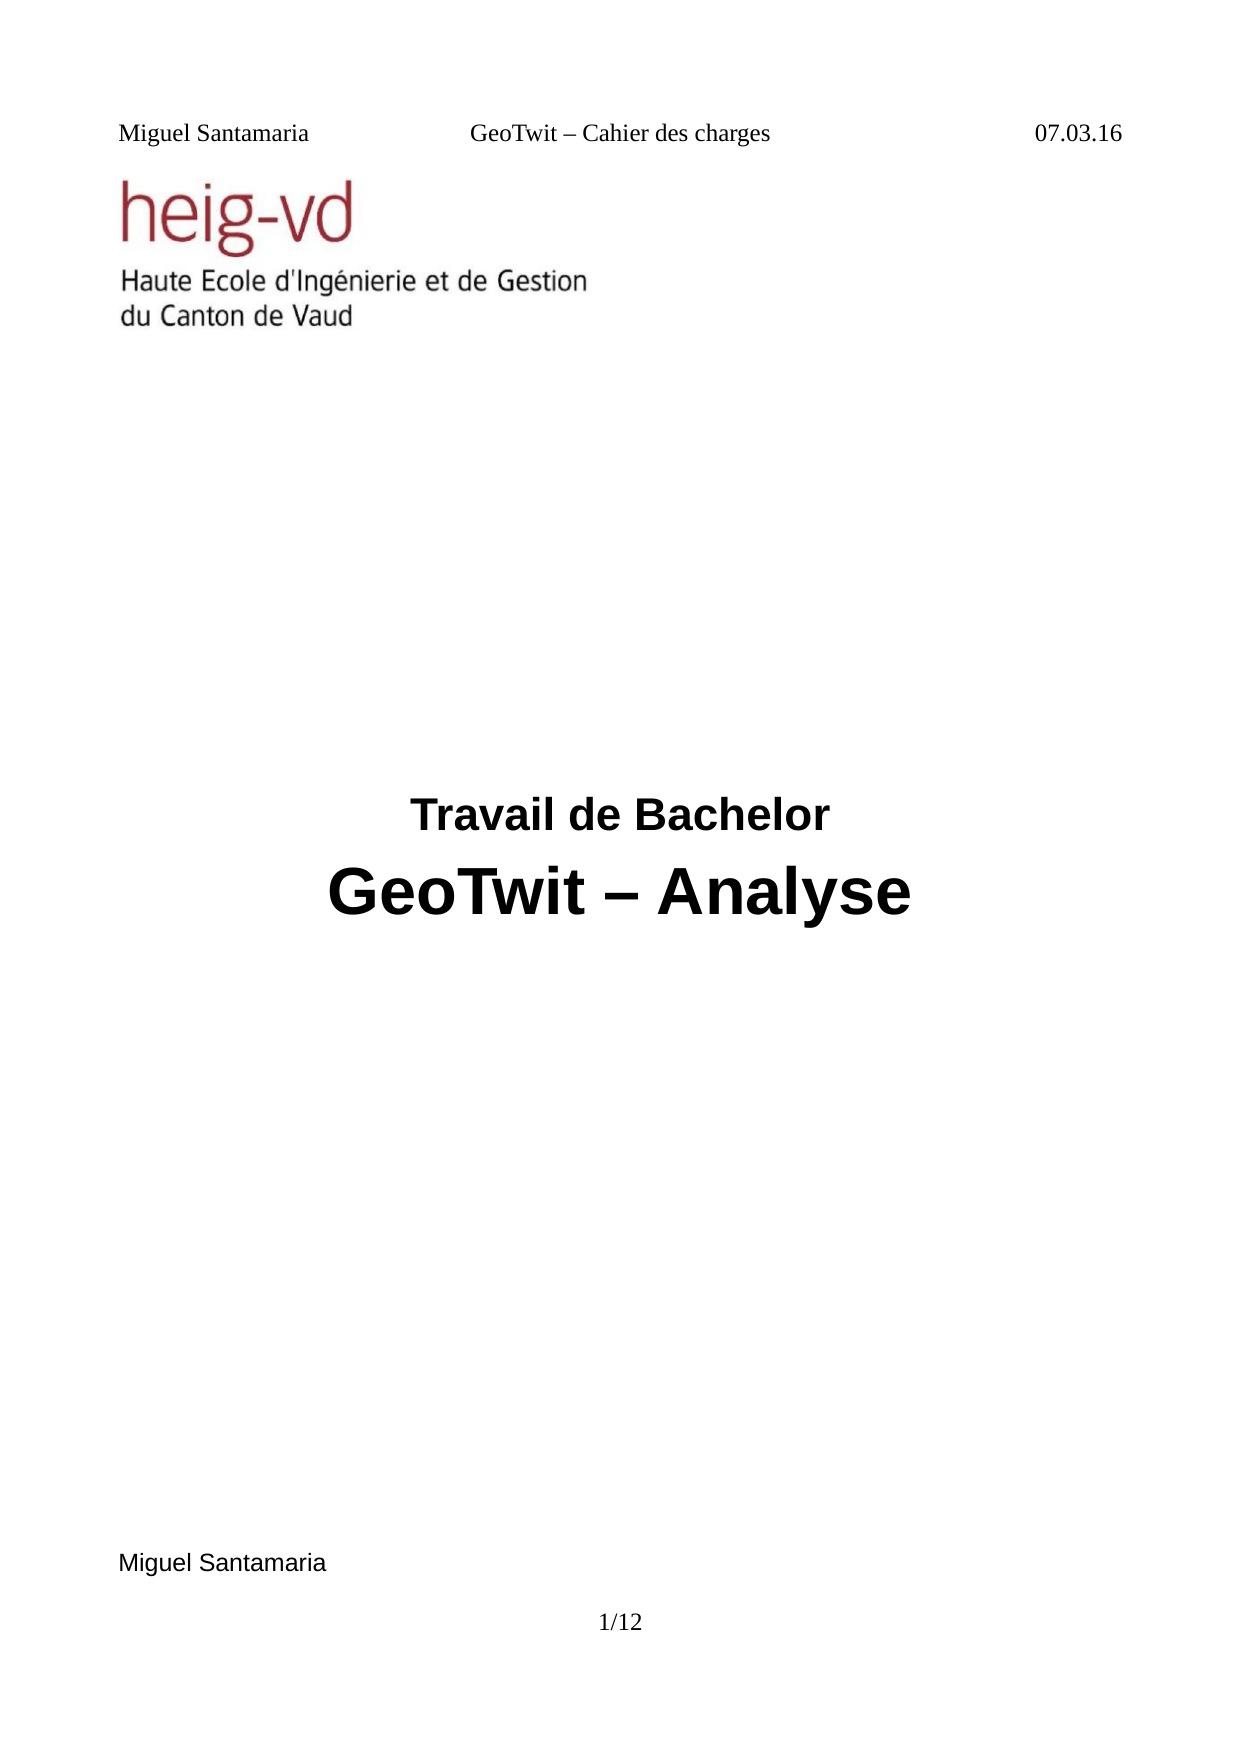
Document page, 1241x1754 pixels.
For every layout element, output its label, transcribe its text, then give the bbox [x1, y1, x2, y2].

picture [118, 176, 593, 331]
title Travail de Bachelor [118, 787, 1122, 840]
text GeoTwit – Analyse [118, 852, 1122, 929]
text Miguel Santamaria [118, 1548, 1122, 1576]
